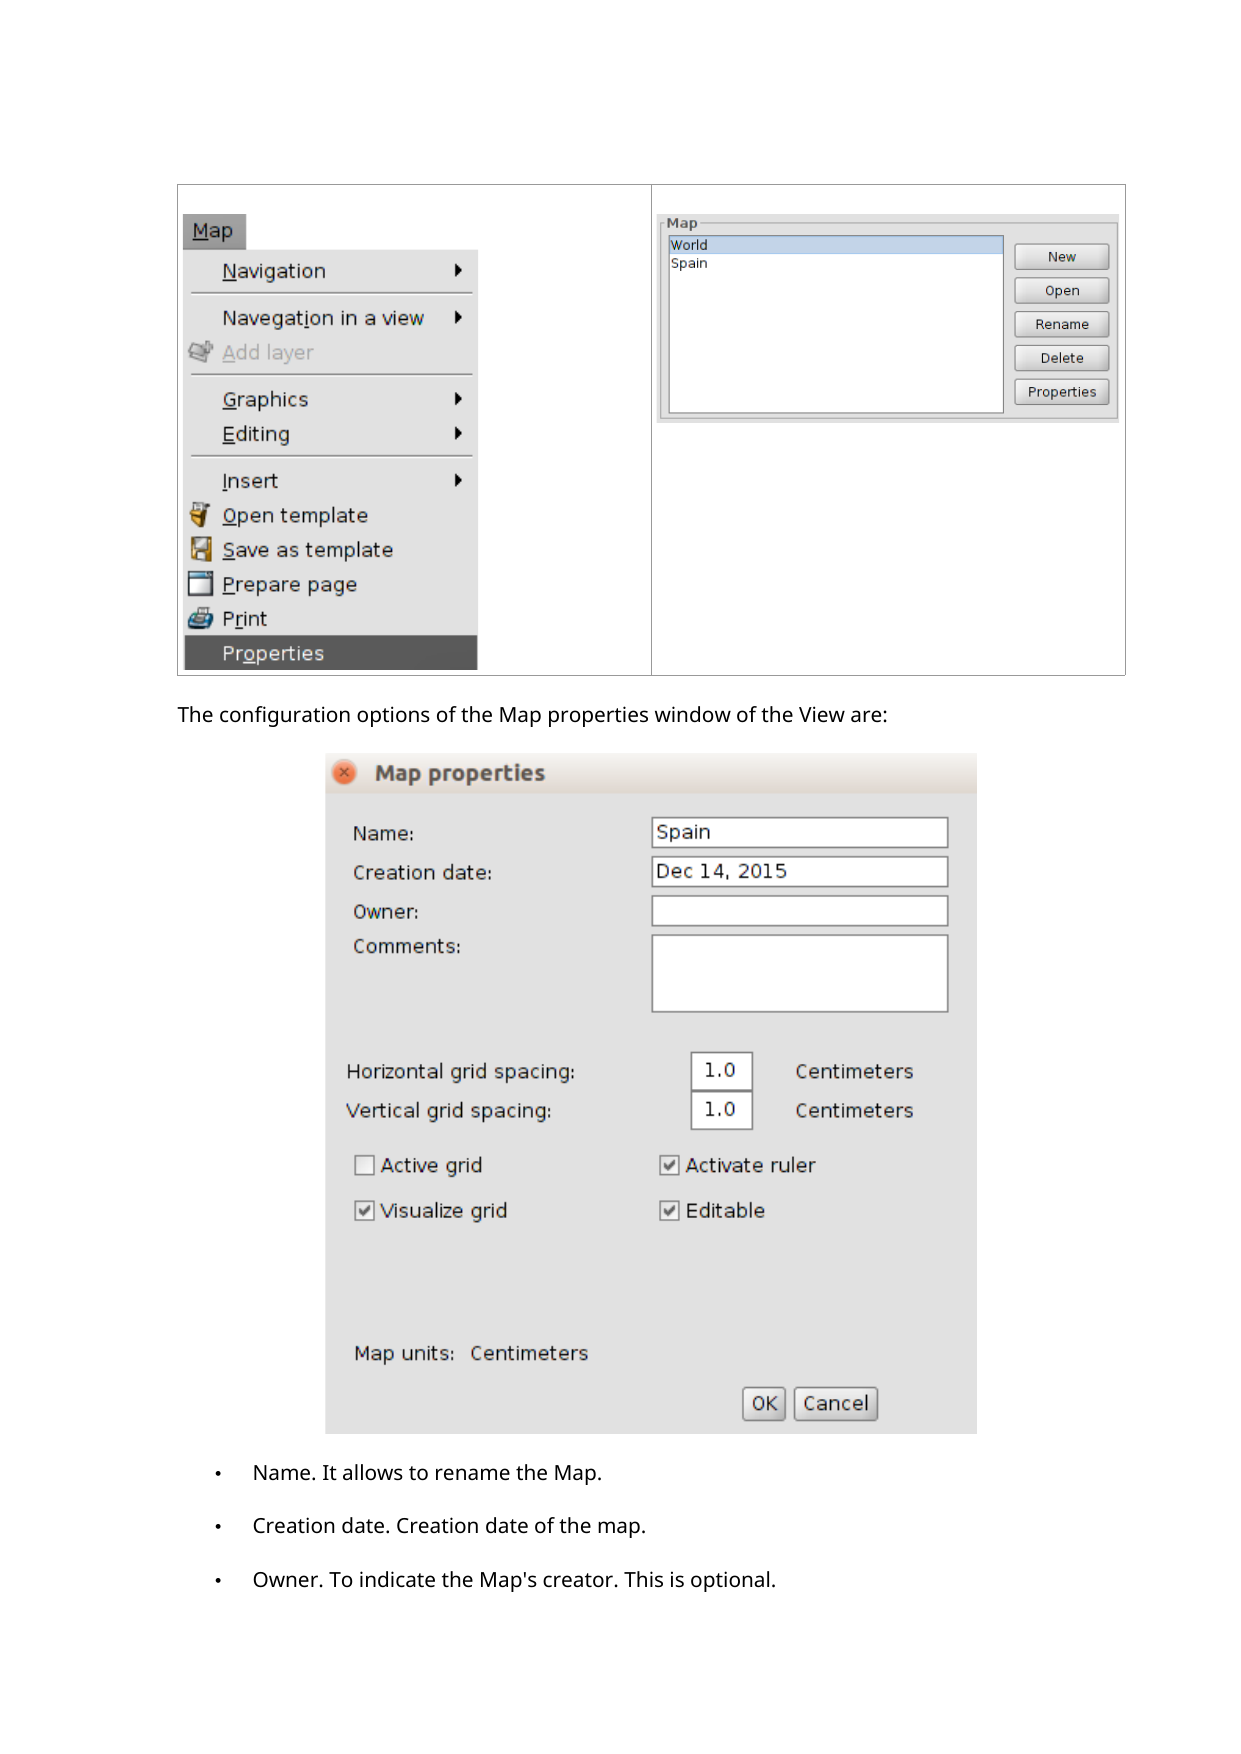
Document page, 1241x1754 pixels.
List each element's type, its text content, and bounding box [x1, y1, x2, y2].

table_cell [652, 185, 1125, 675]
text The configuration options of the Map properties window of the View are: [177, 700, 1125, 728]
list Owner. To indicate the Map's creator. This is optional. [215, 1565, 1125, 1593]
list Name. It allows to rename the Map. [215, 1458, 1125, 1487]
list Creation date. Creation date of the map. [215, 1512, 1125, 1540]
table_cell [178, 185, 651, 675]
picture [656, 214, 1120, 423]
picture [182, 214, 479, 670]
picture [325, 753, 977, 1434]
